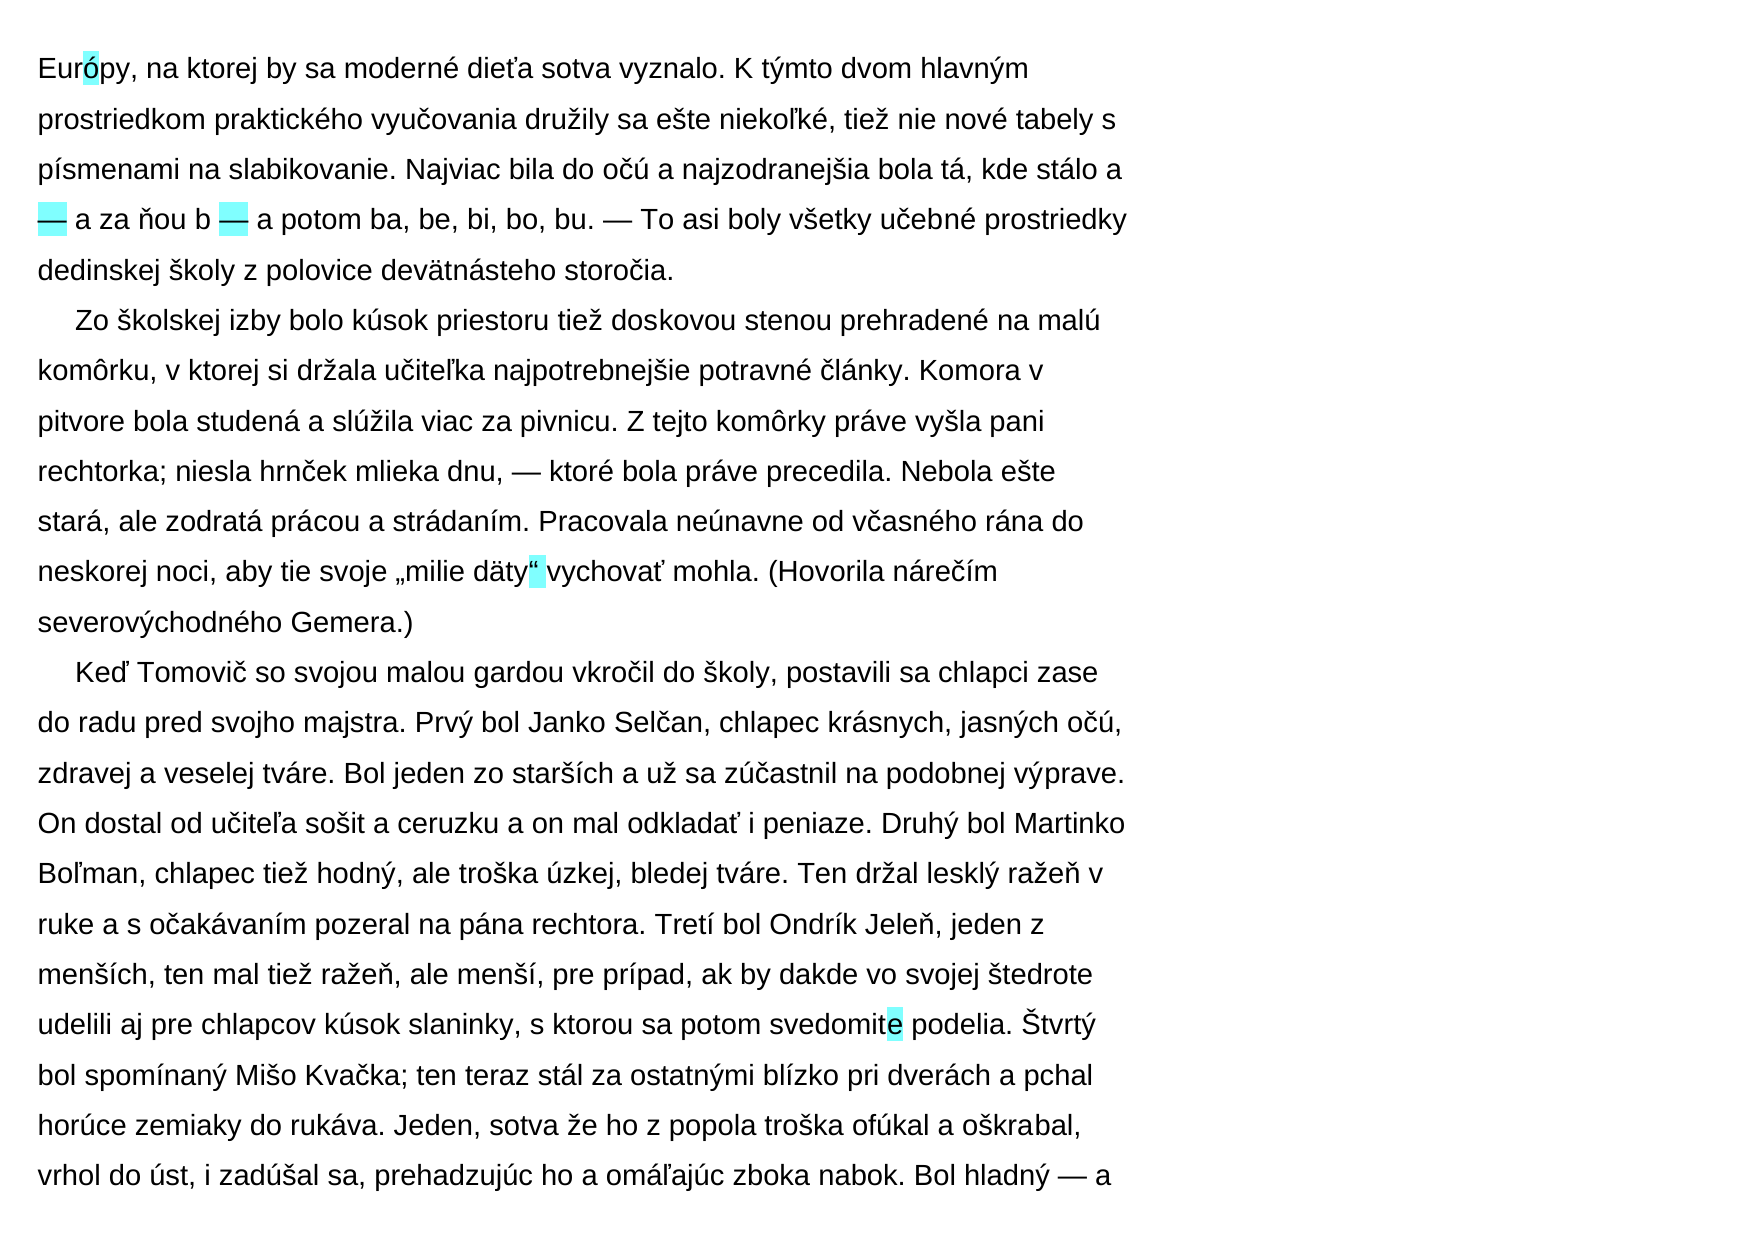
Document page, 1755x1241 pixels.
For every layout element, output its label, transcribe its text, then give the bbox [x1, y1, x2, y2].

text Keď Tomovič so svojou malou gardou vkročil do školy, postavili sa chlapci zase do radu pred svojho majstra. Prvý bol Janko Selčan, chlapec krásnych, jasných očú, zdravej a veselej tváre. Bol jeden zo starších a už sa zúčastnil na podobnej vý­prave. On dostal od učiteľa sošit a ceruzku a on mal odkladať i peniaze. Druhý bol Martinko Boľman, chlapec tiež hodný, ale troška úzkej, bledej tváre. Ten držal lesklý ražeň v ruke a s očakáva­ním pozeral na pána rechtora. Tretí bol Ondrík Jeleň, jeden z menších, ten mal tiež ražeň, ale menší, pre prípad, ak by dakde vo svojej štedrote udelili aj pre chlapcov kúsok slaninky, s ktorou sa potom svedomite podelia. Štvrtý bol spomínaný Mišo Kvačka; ten teraz stál za ostatnými blízko pri dverách a pchal horúce zemiaky do rukáva. Jeden, sotva že ho z popola troška ofúkal a oškra­bal, vrhol do úst, i zadúšal sa, prehadzujúc ho a omáľajúc zboka nabok. Bol hladný — a [37, 655, 1130, 1192]
text Zo školskej izby bolo kúsok priestoru tiež dos­kovou stenou prehradené na malú komôrku, v kto­rej si držala učiteľka najpotrebnejšie potravné články. Komora v pitvore bola studená a slúžila viac za pivnicu. Z tejto komôrky práve vyšla pani rechtorka; niesla hrnček mlieka dnu, — ktoré bola práve precedila. Nebola ešte stará, ale zodratá prá­cou a strádaním. Pracovala neúnavne od včasného rána do neskorej noci, aby tie svoje „milie däty“ vychovať mohla. (Hovorila nárečím severovýchod­ného Gemera.) [37, 303, 1130, 638]
text Európy, na ktorej by sa moder­né dieťa sotva vyznalo. K týmto dvom hlavným prostriedkom praktického vyučovania družily sa ešte niekoľké, tiež nie nové tabely s písmenami na slabikovanie. Najviac bila do očú a najzodranejšia bola tá, kde stálo a — a za ňou b — a po­tom ba, be, bi, bo, bu. — To asi boly všetky učeb­né prostriedky dedinskej školy z polovice devät­násteho storočia. [37, 51, 1130, 286]
